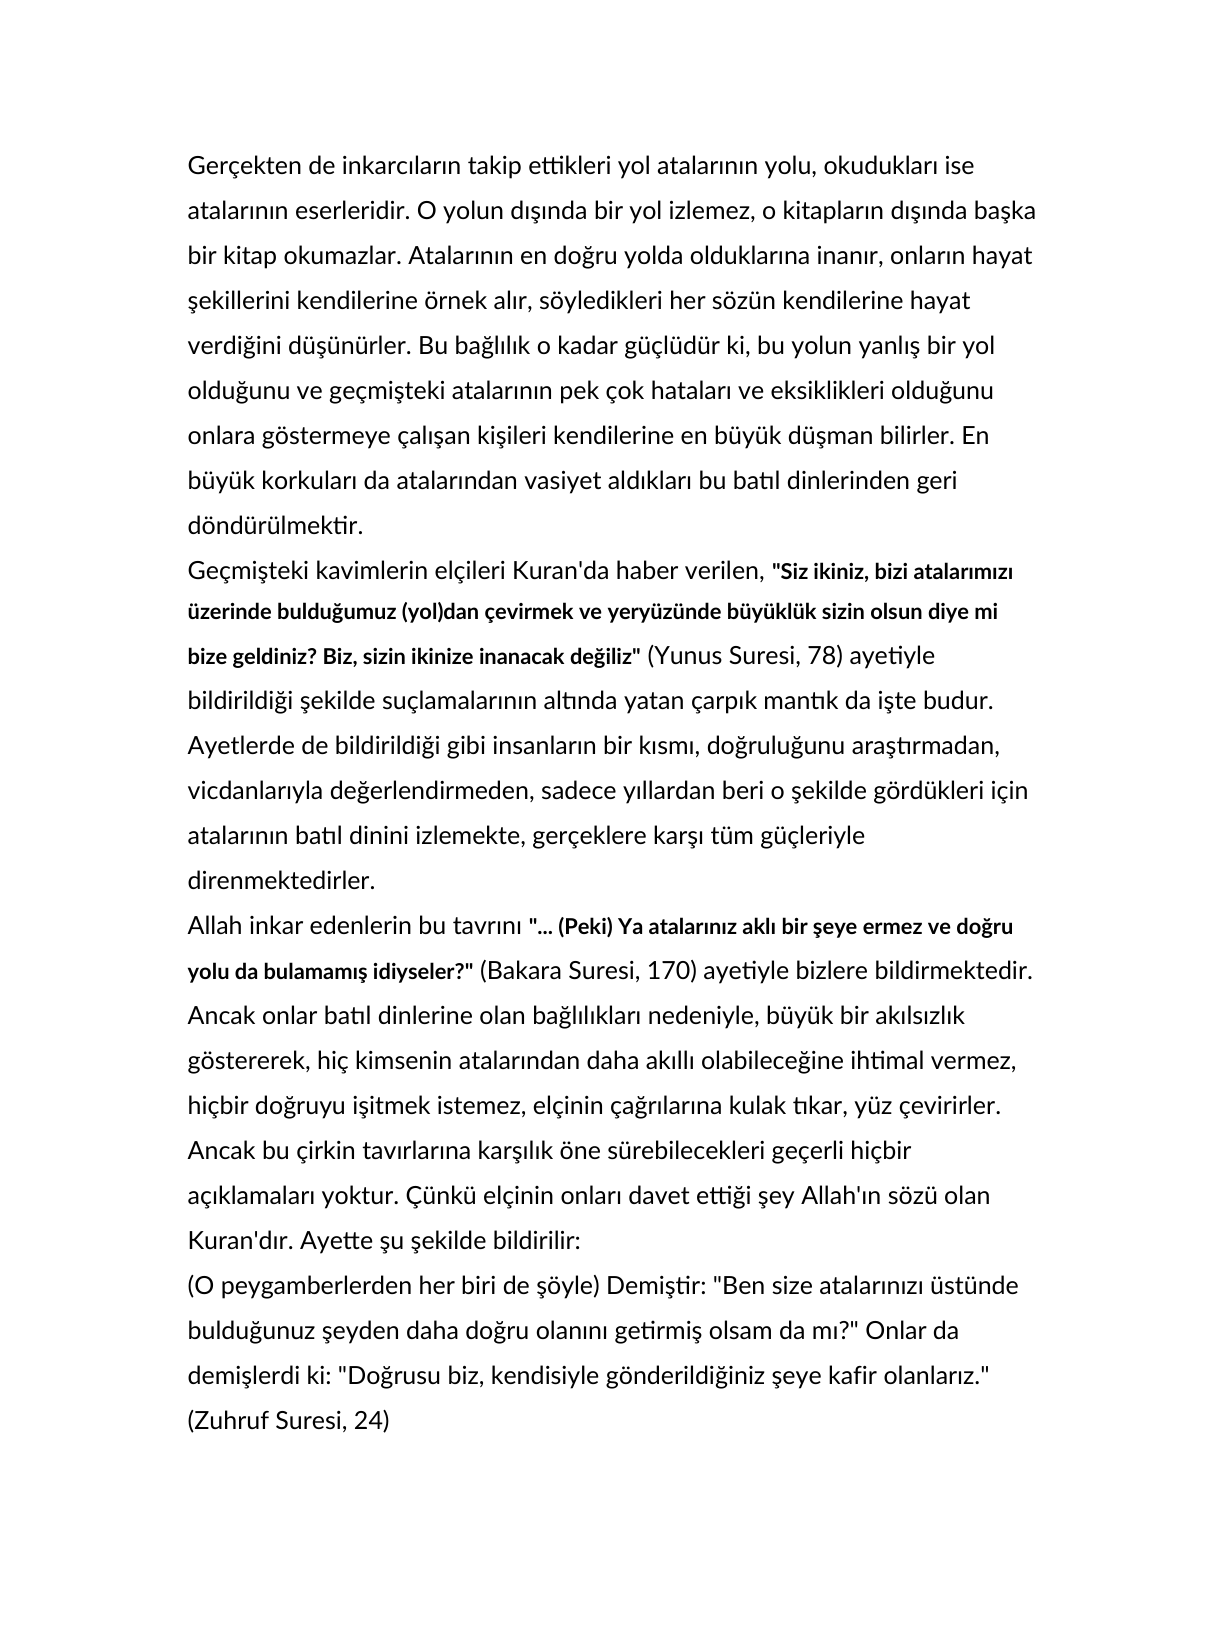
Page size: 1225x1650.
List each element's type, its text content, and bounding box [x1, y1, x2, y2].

text Allah inkar edenlerin bu tavrını "... (Peki) Ya atalarınız aklı bir şeye ermez ve doğru yolu da bulamamış idiyseler?" (Bakara Suresi, 170) ayetiyle bizlere bildirmektedir. Ancak onlar batıl dinlerine olan bağlılıkları nedeniyle, büyük bir akılsızlık göstererek, hiç kimsenin atalarından daha akıllı olabileceğine ihtimal vermez, hiçbir doğruyu işitmek istemez, elçinin çağrılarına kulak tıkar, yüz çevirirler. Ancak bu çirkin tavırlarına karşılık öne sürebilecekleri geçerli hiçbir açıklamaları yoktur. Çünkü elçinin onları davet ettiği şey Allah'ın sözü olan Kuran'dır. Ayette şu şekilde bildirilir: [187, 909, 1037, 1254]
text Geçmişteki kavimlerin elçileri Kuran'da haber verilen, "Siz ikiniz, bizi atalarımızı üzerinde bulduğumuz (yol)dan çevirmek ve yeryüzünde büyüklük sizin olsun diye mi bize geldiniz? Biz, sizin ikinize inanacak değiliz" (Yunus Suresi, 78) ayetiyle bildirildiği şekilde suçlamalarının altında yatan çarpık mantık da işte budur. [187, 555, 1037, 714]
text Gerçekten de inkarcıların takip ettikleri yol atalarının yolu, okudukları ise atalarının eserleridir. O yolun dışında bir yol izlemez, o kitapların dışında başka bir kitap okumazlar. Atalarının en doğru yolda olduklarına inanır, onların hayat şekillerini kendilerine örnek alır, söyledikleri her sözün kendilerine hayat verdiğini düşünürler. Bu bağlılık o kadar güçlüdür ki, bu yolun yanlış bir yol olduğunu ve geçmişteki atalarının pek çok hataları ve eksiklikleri olduğunu onlara göstermeye çalışan kişileri kendilerine en büyük düşman bilirler. En büyük korkuları da atalarından vasiyet aldıkları bu batıl dinlerinden geri döndürülmektir. [187, 150, 1037, 540]
text Ayetlerde de bildirildiği gibi insanların bir kısmı, doğruluğunu araştırmadan, vicdanlarıyla değerlendirmeden, sadece yıllardan beri o şekilde gördükleri için atalarının batıl dinini izlemekte, gerçeklere karşı tüm güçleriyle direnmektedirler. [187, 729, 1037, 894]
text (O peygamberlerden her biri de şöyle) Demiştir: "Ben size atalarınızı üstünde bulduğunuz şeyden daha doğru olanını getirmiş olsam da mı?" Onlar da demişlerdi ki: "Doğrusu biz, kendisiyle gönderildiğiniz şeye kafir olanlarız." (Zuhruf Suresi, 24) [187, 1269, 1037, 1434]
